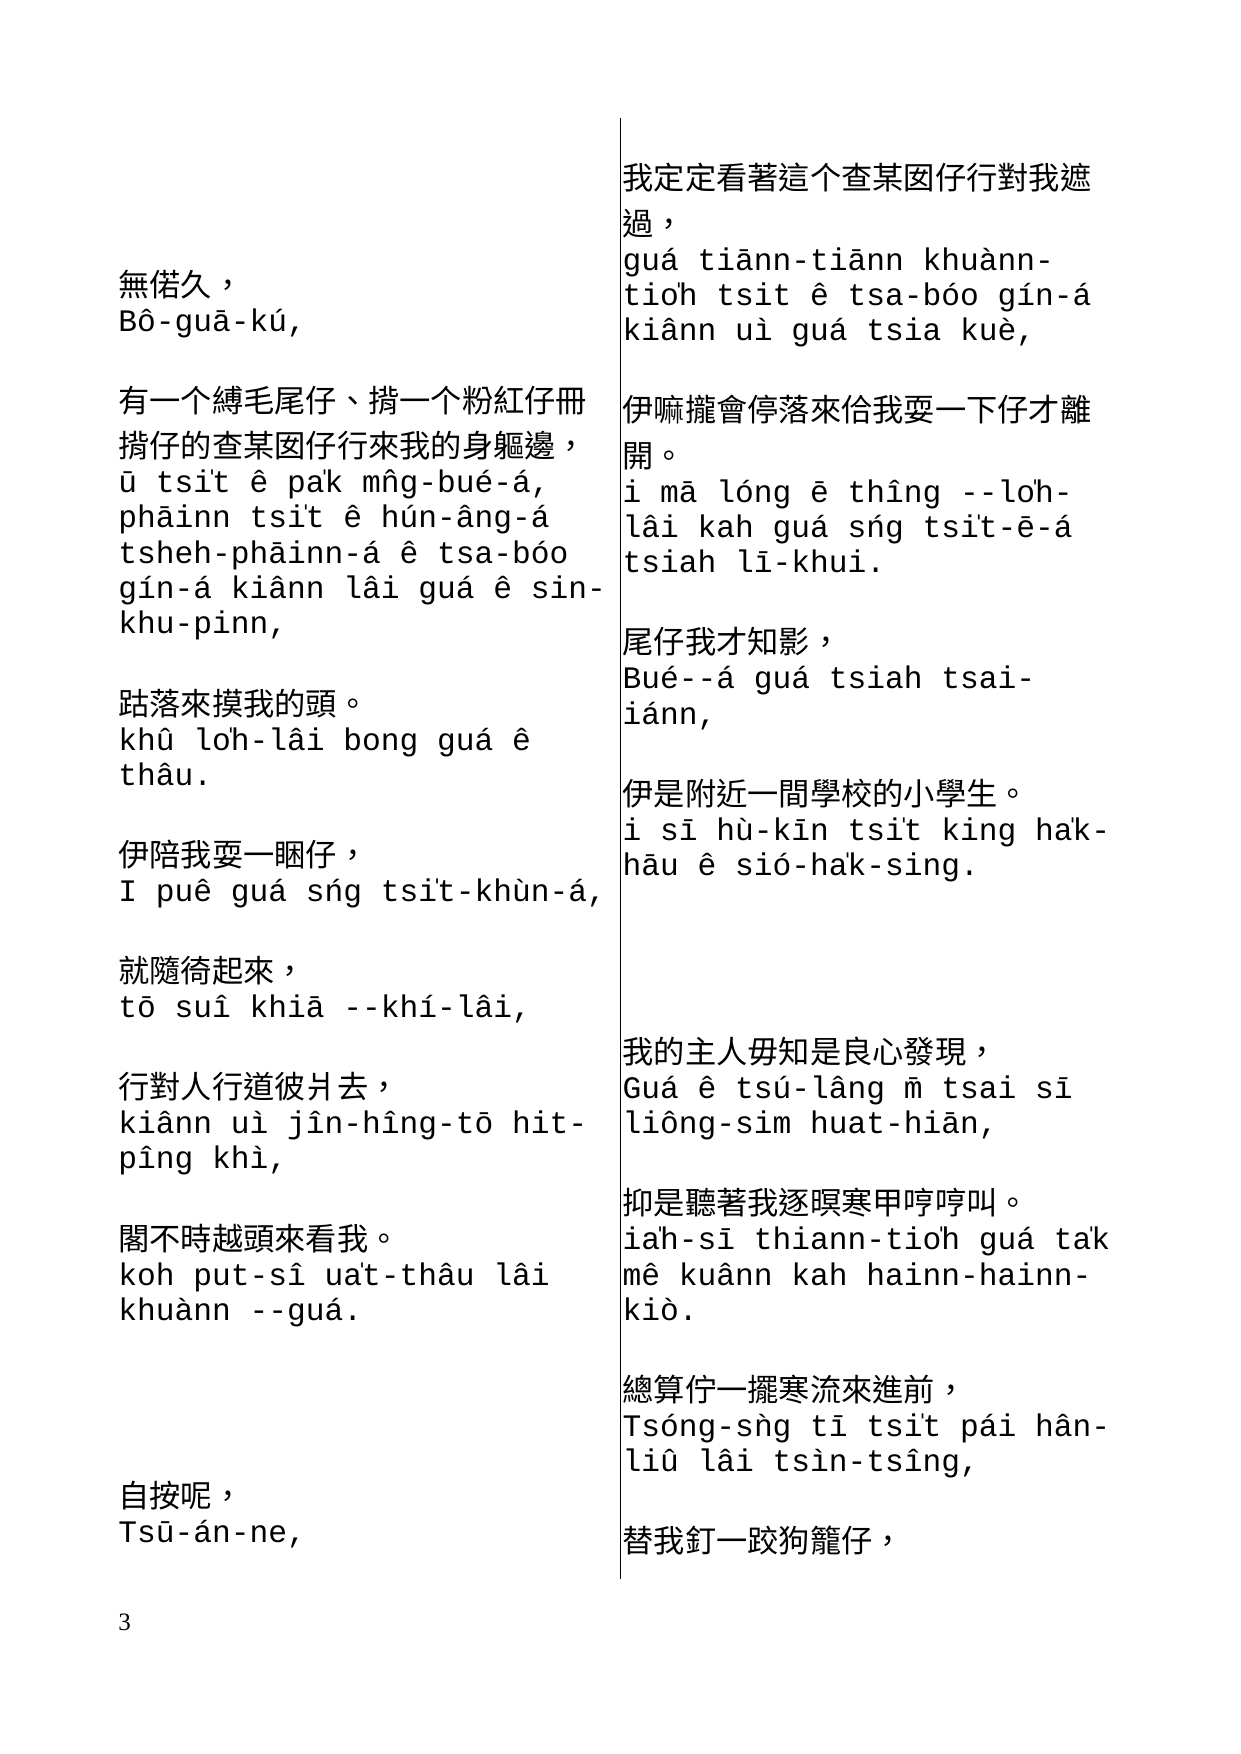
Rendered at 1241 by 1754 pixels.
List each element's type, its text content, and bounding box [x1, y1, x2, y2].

text Tsū-án-ne, [118, 1517, 618, 1552]
text Bué--á guá tsiah tsai-iánn, [622, 663, 1122, 734]
text kiânn uì jîn-hîng-tō hit-pîng khì, [118, 1107, 618, 1178]
text 有一个縛毛尾仔、揹一个粉紅仔冊揹仔的查某囡仔行來我的身軀邊， [118, 376, 618, 466]
text 伊嘛攏會停落來佮我耍一下仔才離開。 [622, 386, 1122, 476]
text tō suî khiā --khí-lâi, [118, 991, 618, 1027]
text khû lo̍h-lâi bong guá ê thâu. [118, 724, 618, 795]
text Tsóng-sǹg tī tsi̍t pái hân-liû lâi tsìn-tsîng, [622, 1410, 1122, 1481]
text 替我釘一跤狗籠仔， [622, 1517, 1122, 1562]
text 無偌久， [118, 260, 618, 305]
text 抑是聽著我逐暝寒甲哼哼叫。 [622, 1178, 1122, 1223]
text i mā lóng ē thîng --lo̍h-lâi kah guá sńg tsi̍t-ē-á tsiah lī-khui. [622, 476, 1122, 582]
text 總算佇一擺寒流來進前， [622, 1365, 1122, 1410]
text ia̍h-sī thiann-tio̍h guá ta̍k mê kuânn kah hainn-hainn-kiò. [622, 1223, 1122, 1330]
text 就隨徛起來， [118, 946, 618, 991]
text 行對人行道彼爿去， [118, 1062, 618, 1107]
text I puê guá sńg tsi̍t-khùn-á, [118, 875, 618, 911]
text Bô-guā-kú, [118, 305, 618, 340]
text ū tsi̍t ê pa̍k mn̂g-bué-á, phāinn tsi̍t ê hún-âng-á tsheh-phāinn-á ê tsa-bóo gín-á kiânn lâi guá ê sin-khu-pinn, [118, 466, 618, 643]
text 伊是附近一間學校的小學生。 [622, 769, 1122, 814]
text koh put-sî ua̍t-thâu lâi khuànn --guá. [118, 1259, 618, 1330]
text guá tiānn-tiānn khuànn-tio̍h tsit ê tsa-bóo gín-á kiânn uì guá tsia kuè, [622, 244, 1122, 350]
text i sī hù-kīn tsi̍t king ha̍k-hāu ê sió-ha̍k-sing. [622, 814, 1122, 885]
text Guá ê tsú-lâng m̄ tsai sī liông-sim huat-hiān, [622, 1072, 1122, 1143]
text 我定定看著這个查某囡仔行對我遮過， [622, 153, 1122, 244]
text 自按呢， [118, 1471, 618, 1517]
text 閣不時越頭來看我。 [118, 1214, 618, 1259]
text 我的主人毋知是良心發現， [622, 1027, 1122, 1072]
text 跍落來摸我的頭。 [118, 679, 618, 724]
text 尾仔我才知影， [622, 618, 1122, 663]
text 伊陪我耍一睏仔， [118, 830, 618, 875]
